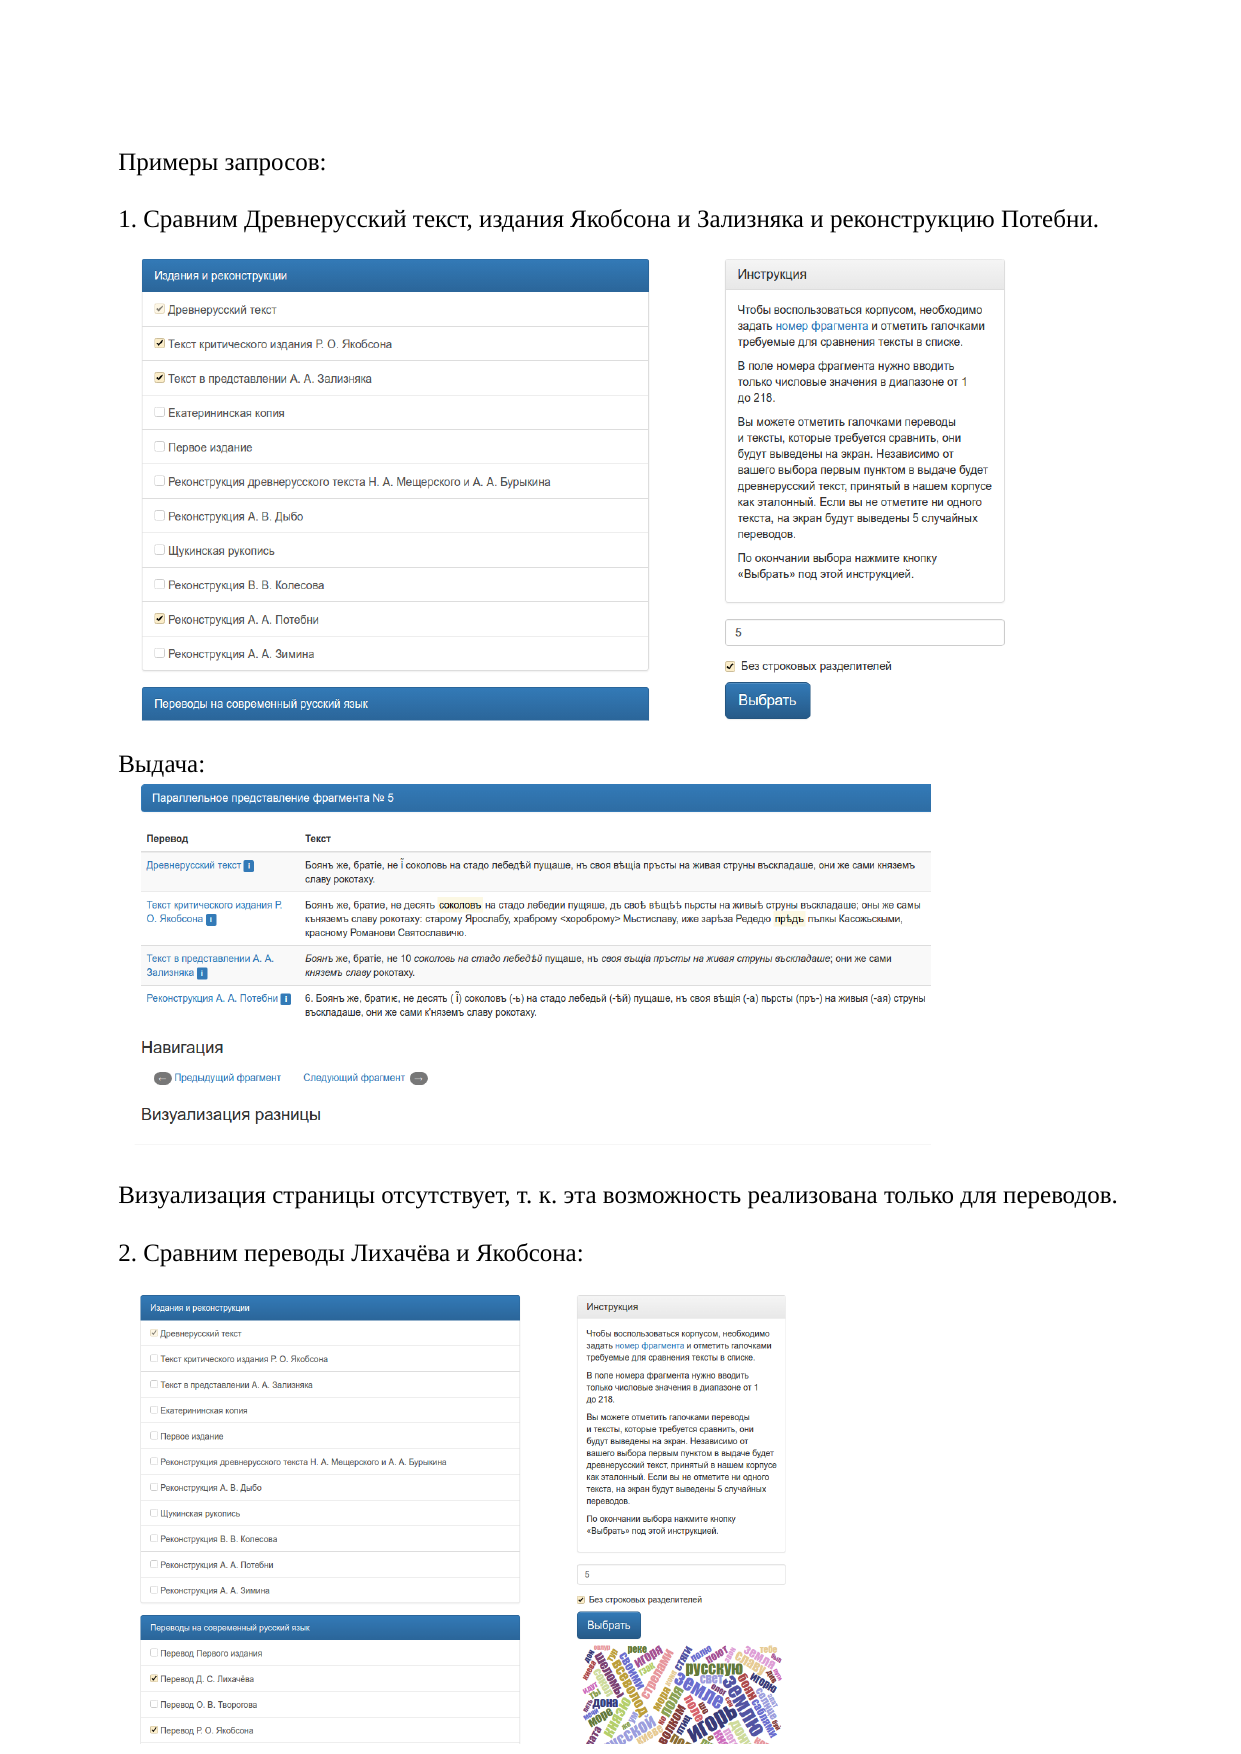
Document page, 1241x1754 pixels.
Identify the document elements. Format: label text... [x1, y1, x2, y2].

text 2. Сравним переводы Лихачёва и Якобсона: [118, 1238, 1122, 1267]
text Выдача: [118, 749, 1122, 778]
picture [136, 1292, 786, 1744]
picture [134, 777, 931, 1154]
picture [131, 243, 1017, 721]
text Визуализация страницы отсутствует, т. к. эта возможность реализована только для переводов. [118, 1180, 1122, 1209]
text Примеры запросов: [118, 147, 1122, 176]
text 1. Сравним Древнерусский текст, издания Якобсона и Зализняка и реконструкцию Потебни. [118, 204, 1122, 233]
